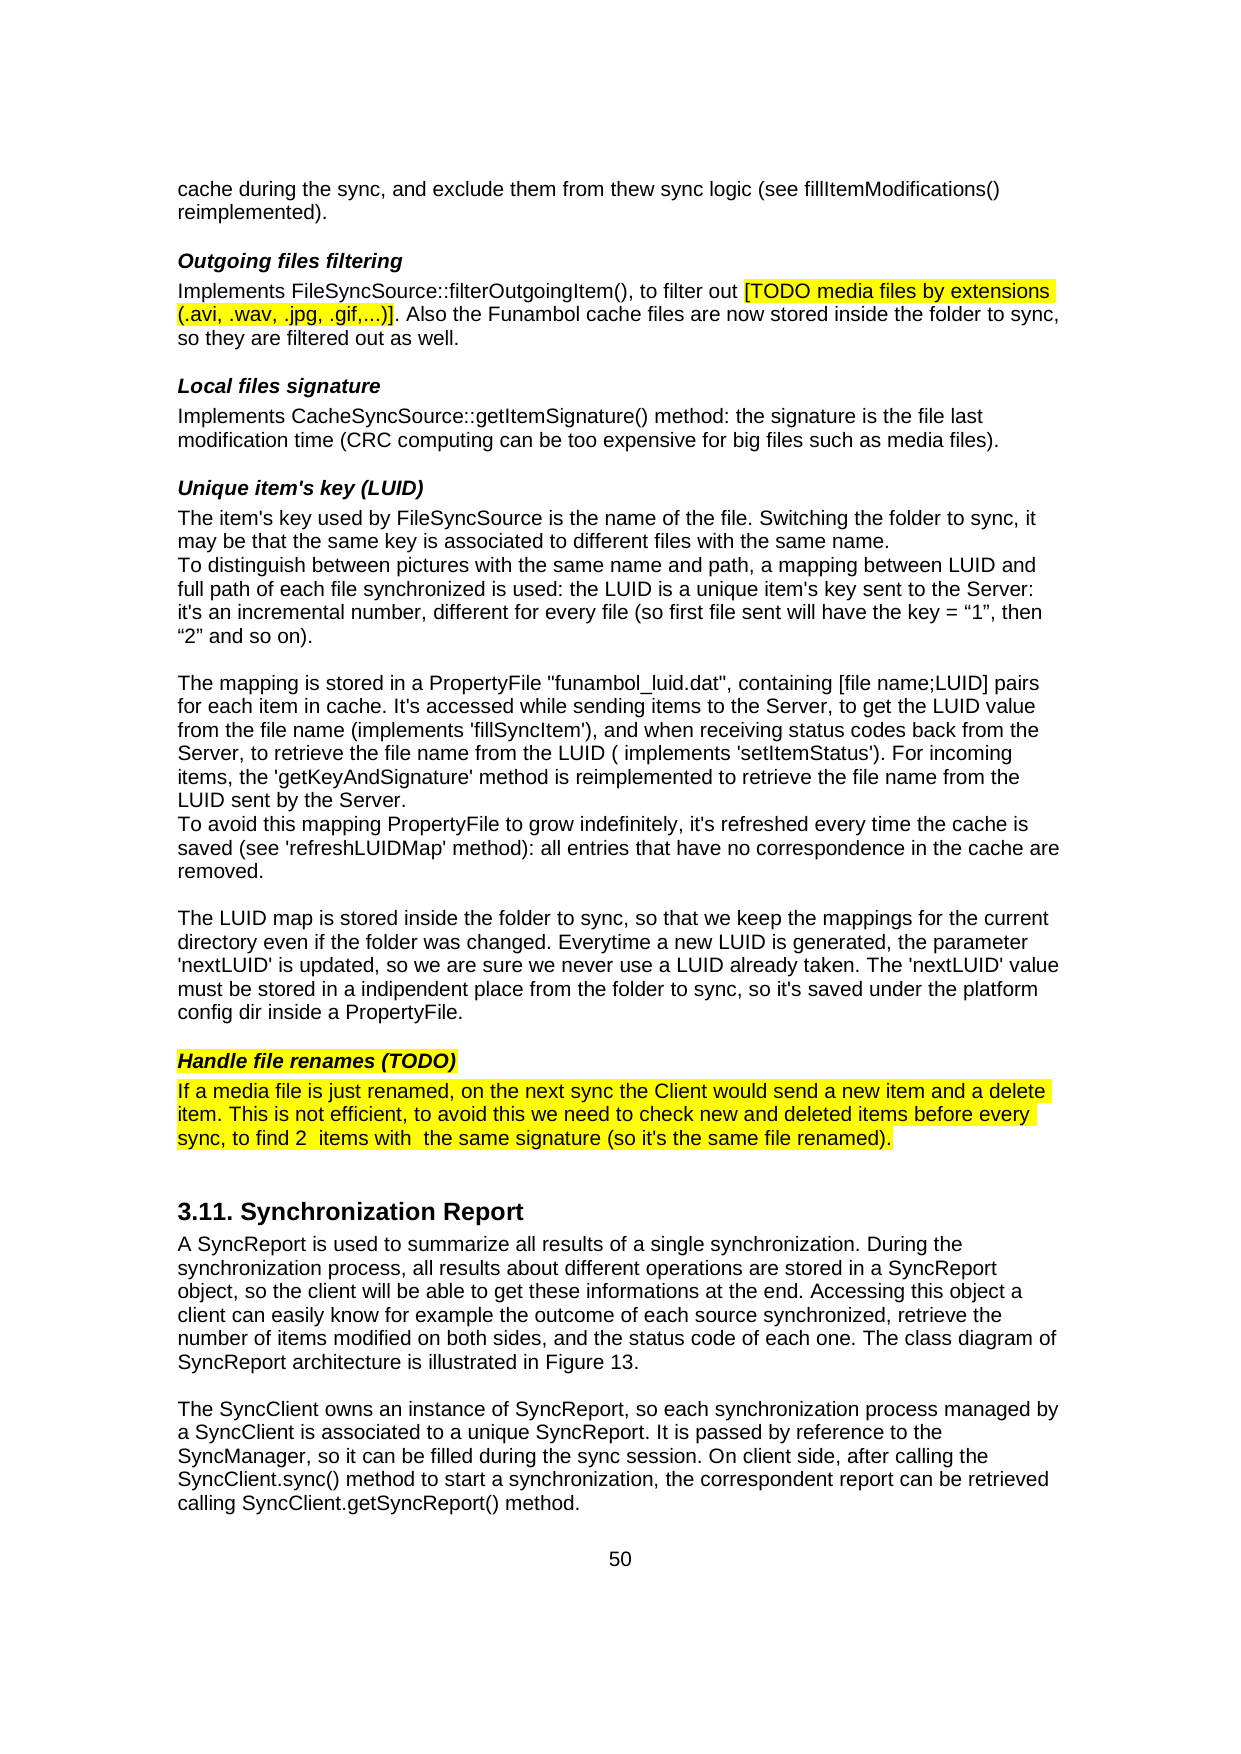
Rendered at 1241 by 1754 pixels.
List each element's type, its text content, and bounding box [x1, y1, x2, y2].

text Implements CacheSyncSource::getItemSignature() method: the signature is the file last modification time (CRC computing can be too expensive for big files such as media files). [177, 404, 1063, 452]
text If a media file is just renamed, on the next sync the Client would send a new item and a delete item. This is not efficient, to avoid this we need to check new and deleted items before every sync, to find 2 items with the same signature (so it's the same file renamed). [177, 1079, 1063, 1150]
text To avoid this mapping PropertyFile to grow indefinitely, it's refreshed every time the cache is saved (see 'refreshLUIDMap' method): all entries that have no correspondence in the cache are removed. [177, 812, 1063, 883]
subtitle Outgoing files filtering [177, 249, 1063, 273]
subtitle Handle file renames (TODO) [177, 1049, 1063, 1073]
text The item's key used by FileSyncSource is the name of the file. Switching the folder to sync, it may be that the same key is associated to different files with the same name. [177, 506, 1063, 553]
text The LUID map is stored inside the folder to sync, so that we keep the mappings for the current directory even if the folder was changed. Everytime a new LUID is generated, the parameter 'nextLUID' is updated, so we are sure we never use a LUID already taken. The 'nextLUID' value must be stored in a indipendent place from the folder to sync, so it's saved under the platform config dir inside a PropertyFile. [177, 907, 1063, 1024]
text The SyncClient owns an instance of SyncReport, so each synchronization process managed by a SyncClient is associated to a unique SyncReport. It is passed by reference to the SyncManager, so it can be filled during the sync session. On client side, after calling the SyncClient.sync() method to start a synchronization, the correspondent report can be retrieved calling SyncClient.getSyncReport() method. [177, 1397, 1063, 1515]
subtitle Local files signature [177, 375, 1063, 398]
subtitle Synchronization Report [177, 1198, 1063, 1226]
text To distinguish between pictures with the same name and path, a mapping between LUID and full path of each file synchronized is used: the LUID is a unique item's key sent to the Server: it's an incremental number, different for every file (so first file sent will have the key = “1”, then “2” and so on). [177, 553, 1063, 648]
text cache during the sync, and exclude them from thew sync logic (see fillItemModifications() reimplemented). [177, 177, 1063, 224]
text A SyncReport is used to summarize all results of a single synchronization. During the synchronization process, all results about different operations are stored in a SyncReport object, so the client will be able to get these informations at the end. Accessing this object a client can easily know for example the outcome of each source synchronized, retrieve the number of items modified on both sides, and the status code of each one. The class diagram of SyncReport architecture is illustrated in Figure 13. [177, 1232, 1063, 1374]
subtitle Unique item's key (LUID) [177, 477, 1063, 500]
text Implements FileSyncSource::filterOutgoingItem(), to filter out [TODO media files by extensions (.avi, .wav, .jpg, .gif,...)]. Also the Funambol cache files are now stored inside the folder to sync, so they are filtered out as well. [177, 279, 1063, 350]
text The mapping is stored in a PropertyFile "funambol_luid.dat", containing [file name;LUID] pairs for each item in cache. It's accessed while sending items to the Server, to get the LUID value from the file name (implements 'fillSyncItem'), and when receiving status codes back from the Server, to retrieve the file name from the LUID ( implements 'setItemStatus'). For incoming items, the 'getKeyAndSignature' method is reimplemented to retrieve the file name from the LUID sent by the Server. [177, 671, 1063, 812]
